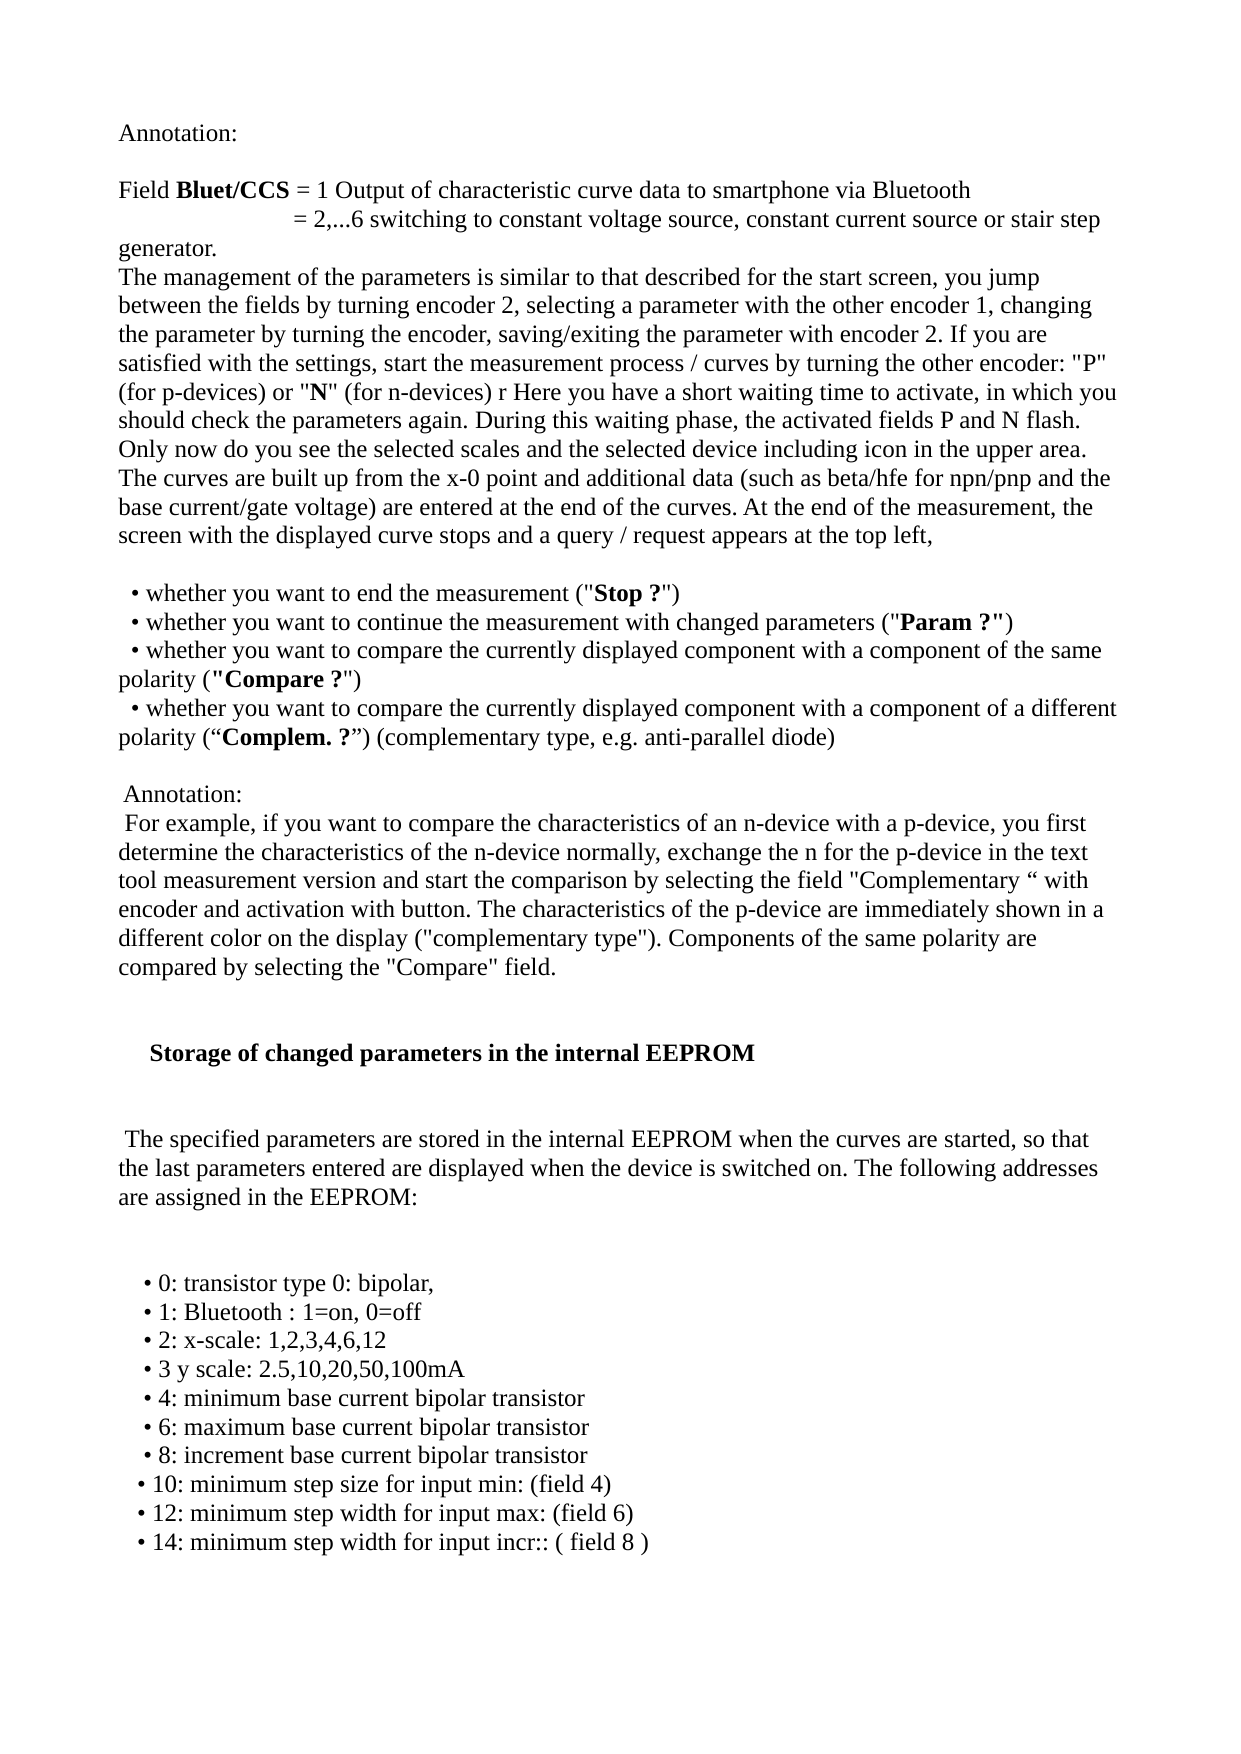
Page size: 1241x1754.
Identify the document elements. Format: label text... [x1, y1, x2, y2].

text • 8: increment base current bipolar transistor [118, 1441, 1122, 1469]
text • 0: transistor type 0: bipolar, [118, 1268, 1122, 1297]
text • 3 y scale: 2.5,10,20,50,100mA [118, 1354, 1122, 1383]
text • 2: x-scale: 1,2,3,4,6,12 [118, 1326, 1122, 1354]
text • whether you want to end the measurement ("Stop ?") [118, 578, 1122, 607]
text • 12: minimum step width for input max: (field 6) [118, 1498, 1122, 1527]
text • 4: minimum base current bipolar transistor [118, 1383, 1122, 1412]
text Storage of changed parameters in the internal EEPROM [118, 1038, 1122, 1067]
text Annotation: [118, 118, 1122, 147]
text The specified parameters are stored in the internal EEPROM when the curves are started, so that the last parameters entered are displayed when the device is switched on. The following addresses are assigned in the EEPROM: [118, 1124, 1122, 1211]
text = 2,...6 switching to constant voltage source, constant current source or stair step generator. [118, 204, 1122, 262]
text • 14: minimum step width for input incr:: ( field 8 ) [118, 1527, 1122, 1556]
text • whether you want to compare the currently displayed component with a component of the same polarity ("Compare ?") [118, 636, 1122, 693]
text • 1: Bluetooth : 1=on, 0=off [118, 1297, 1122, 1326]
text • whether you want to compare the currently displayed component with a component of a different polarity (“Complem. ?”) (complementary type, e.g. anti-parallel diode) [118, 693, 1122, 751]
text Annotation: [118, 779, 1122, 808]
text The management of the parameters is similar to that described for the start screen, you jump between the fields by turning encoder 2, selecting a parameter with the other encoder 1, changing the parameter by turning the encoder, saving/exiting the parameter with encoder 2. If you are satisfied with the settings, start the measurement process / curves by turning the other encoder: "P" (for p-devices) or "N" (for n-devices) r Here you have a short waiting time to activate, in which you should check the parameters again. During this waiting phase, the activated fields P and N flash. Only now do you see the selected scales and the selected device including icon in the upper area. The curves are built up from the x-0 point and additional data (such as beta/hfe for npn/pnp and the base current/gate voltage) are entered at the end of the curves. At the end of the measurement, the screen with the displayed curve stops and a query / request appears at the top left, [118, 262, 1122, 549]
text For example, if you want to compare the characteristics of an n-device with a p-device, you first determine the characteristics of the n-device normally, exchange the n for the p-device in the text tool measurement version and start the comparison by selecting the field "Complementary “ with encoder and activation with button. The characteristics of the p-device are immediately shown in a different color on the display ("complementary type"). Components of the same polarity are compared by selecting the "Compare" field. [118, 808, 1122, 981]
text • 10: minimum step size for input min: (field 4) [118, 1469, 1122, 1498]
text • whether you want to continue the measurement with changed parameters ("Param ?") [118, 607, 1122, 636]
text Field Bluet/CCS = 1 Output of characteristic curve data to smartphone via Bluetooth [118, 176, 1122, 204]
text • 6: maximum base current bipolar transistor [118, 1412, 1122, 1441]
